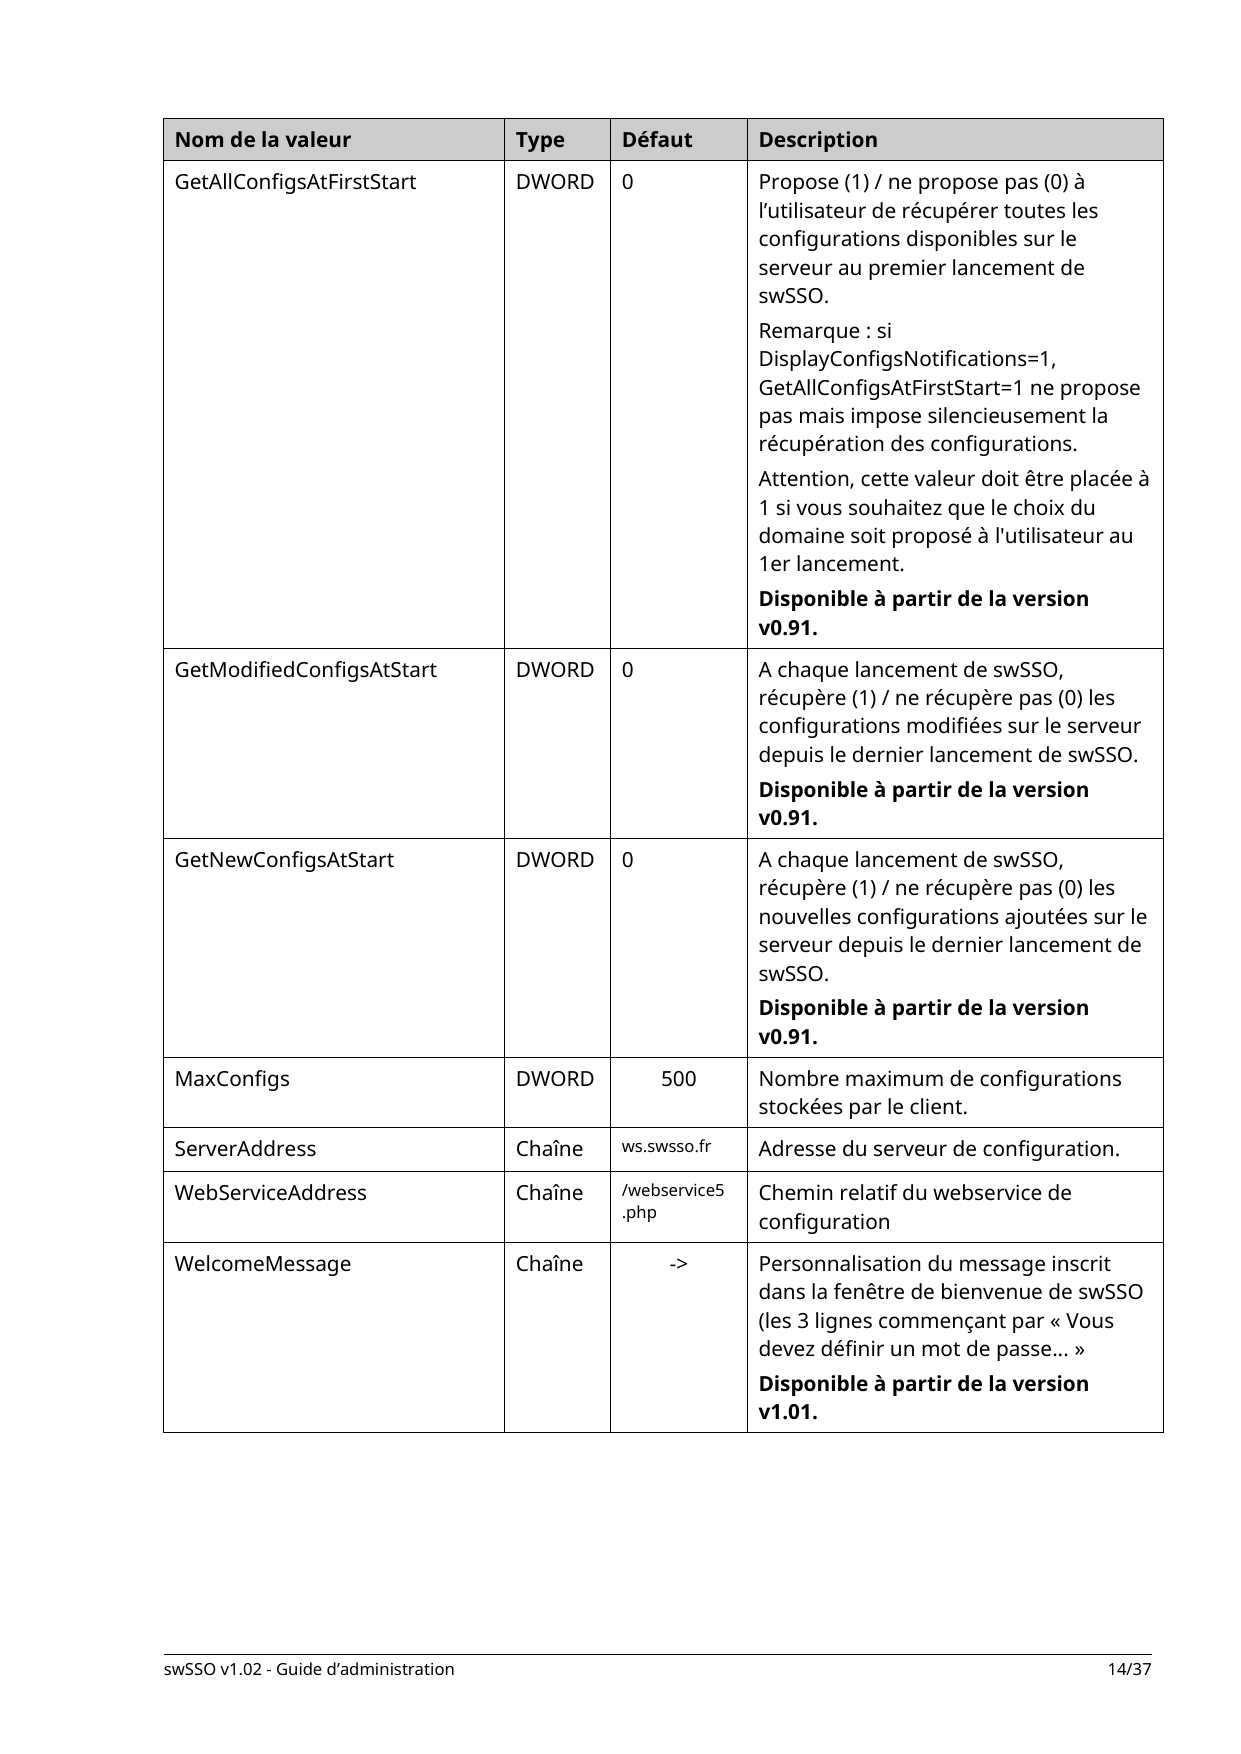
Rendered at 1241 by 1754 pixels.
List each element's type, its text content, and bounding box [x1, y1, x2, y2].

table_cell Chaîne [505, 1172, 610, 1242]
table_cell 0 [611, 649, 747, 838]
table_cell Propose (1) / ne propose pas (0) à l’utilisateur de récupérer toutes les configurations disponibles sur le serveur au premier lancement de swSSO. Remarque : si DisplayConfigsNotifications=1, GetAllConfigsAtFirstStart=1 ne propose pas mais impose silencieusement la récupération des configurations. Attention, cette valeur doit être placée à 1 si vous souhaitez que le choix du domaine soit proposé à l'utilisateur au 1er lancement. Disponible à partir de la version v0.91. [748, 161, 1163, 647]
table_cell 0 [611, 839, 747, 1057]
table_cell GetAllConfigsAtFirstStart [164, 161, 504, 647]
table_cell Personnalisation du message inscrit dans la fenêtre de bienvenue de swSSO (les 3 lignes commençant par « Vous devez définir un mot de passe... » Disponible à partir de la version v1.01. [748, 1243, 1163, 1432]
table_cell WebServiceAddress [164, 1172, 504, 1242]
table_cell Adresse du serveur de configuration. [748, 1128, 1163, 1171]
table_header Nom de la valeur [164, 119, 504, 160]
table_cell A chaque lancement de swSSO, récupère (1) / ne récupère pas (0) les configurations modifiées sur le serveur depuis le dernier lancement de swSSO. Disponible à partir de la version v0.91. [748, 649, 1163, 838]
table_cell DWORD [505, 161, 610, 647]
table_cell GetNewConfigsAtStart [164, 839, 504, 1057]
table_cell A chaque lancement de swSSO, récupère (1) / ne récupère pas (0) les nouvelles configurations ajoutées sur le serveur depuis le dernier lancement de swSSO. Disponible à partir de la version v0.91. [748, 839, 1163, 1057]
table_cell -> [611, 1243, 747, 1432]
table_cell 500 [611, 1058, 747, 1127]
table_header Défaut [611, 119, 747, 160]
table_cell DWORD [505, 649, 610, 838]
table_cell 0 [611, 161, 747, 647]
table_cell /webservice5 .php [611, 1172, 747, 1242]
table_cell Chaîne [505, 1128, 610, 1171]
table_cell Chaîne [505, 1243, 610, 1432]
table_cell MaxConfigs [164, 1058, 504, 1127]
table_cell DWORD [505, 1058, 610, 1127]
table_cell Chemin relatif du webservice de configuration [748, 1172, 1163, 1242]
table_cell GetModifiedConfigsAtStart [164, 649, 504, 838]
table_cell ServerAddress [164, 1128, 504, 1171]
table_cell WelcomeMessage [164, 1243, 504, 1432]
table_header Description [748, 119, 1163, 160]
table_cell Nombre maximum de configurations stockées par le client. [748, 1058, 1163, 1127]
table_header Type [505, 119, 610, 160]
table_cell DWORD [505, 839, 610, 1057]
table_cell ws.swsso.fr [611, 1128, 747, 1171]
